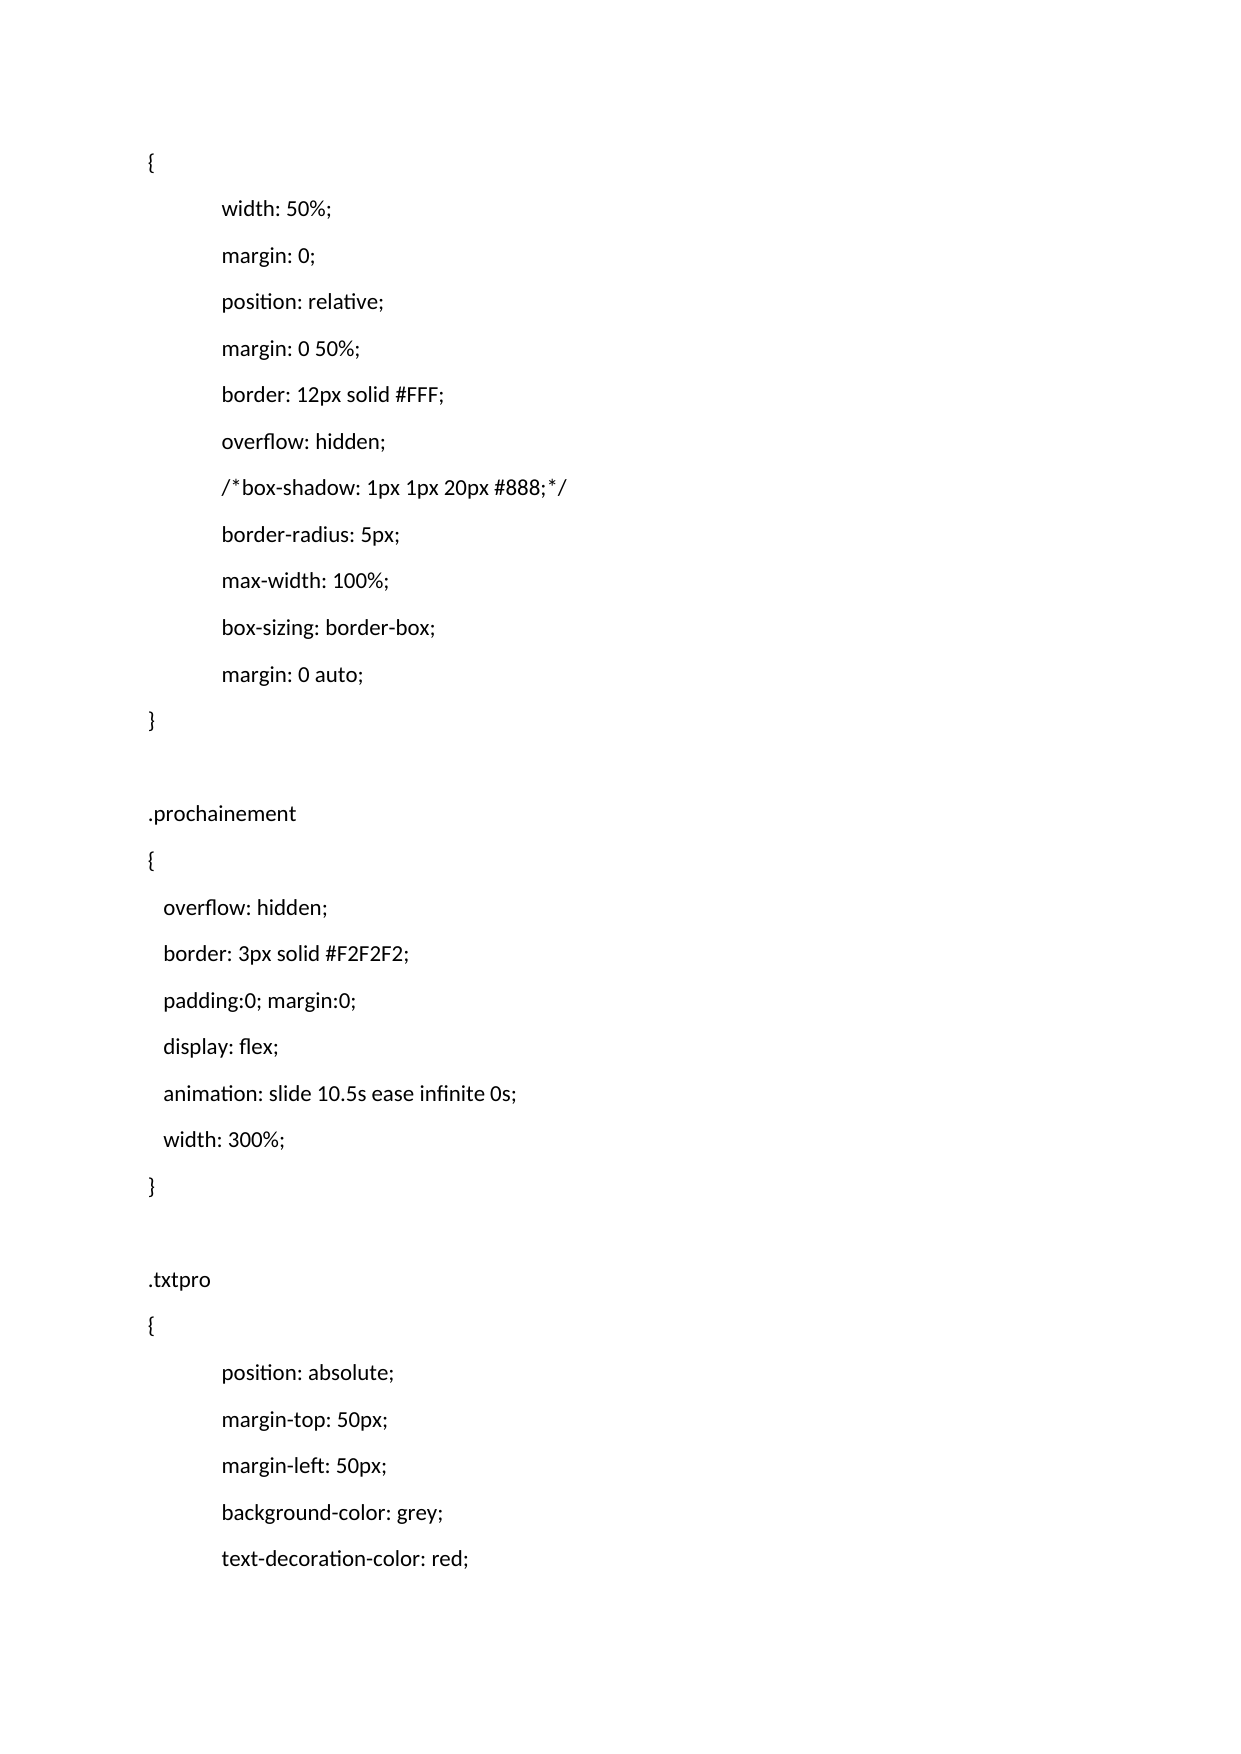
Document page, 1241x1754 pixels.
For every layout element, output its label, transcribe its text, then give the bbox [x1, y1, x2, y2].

text } [148, 1172, 1093, 1200]
text position: absolute; [148, 1358, 1093, 1386]
text { [148, 1312, 1093, 1340]
text max-width: 100%; [148, 567, 1093, 595]
text display: flex; [148, 1032, 1093, 1060]
text .txtpro [148, 1265, 1093, 1293]
text /*box-shadow: 1px 1px 20px #888;*/ [148, 473, 1093, 502]
text margin: 0 50%; [148, 334, 1093, 362]
text padding:0; margin:0; [148, 986, 1093, 1014]
text margin: 0; [148, 241, 1093, 269]
text width: 300%; [148, 1125, 1093, 1153]
text .prochainement [148, 799, 1093, 827]
text position: relative; [148, 287, 1093, 315]
text } [148, 706, 1093, 734]
text margin: 0 auto; [148, 660, 1093, 688]
text border: 12px solid #FFF; [148, 380, 1093, 408]
text margin-left: 50px; [148, 1451, 1093, 1479]
text overflow: hidden; [148, 893, 1093, 921]
text border: 3px solid #F2F2F2; [148, 939, 1093, 967]
text margin-top: 50px; [148, 1405, 1093, 1433]
text border-radius: 5px; [148, 520, 1093, 548]
text background-color: grey; [148, 1498, 1093, 1526]
text text-decoration-color: red; [148, 1544, 1093, 1572]
text box-sizing: border-box; [148, 613, 1093, 641]
text { [148, 846, 1093, 874]
text { [148, 148, 1093, 176]
text width: 50%; [148, 194, 1093, 222]
text animation: slide 10.5s ease infinite 0s; [148, 1079, 1093, 1107]
text overflow: hidden; [148, 427, 1093, 455]
